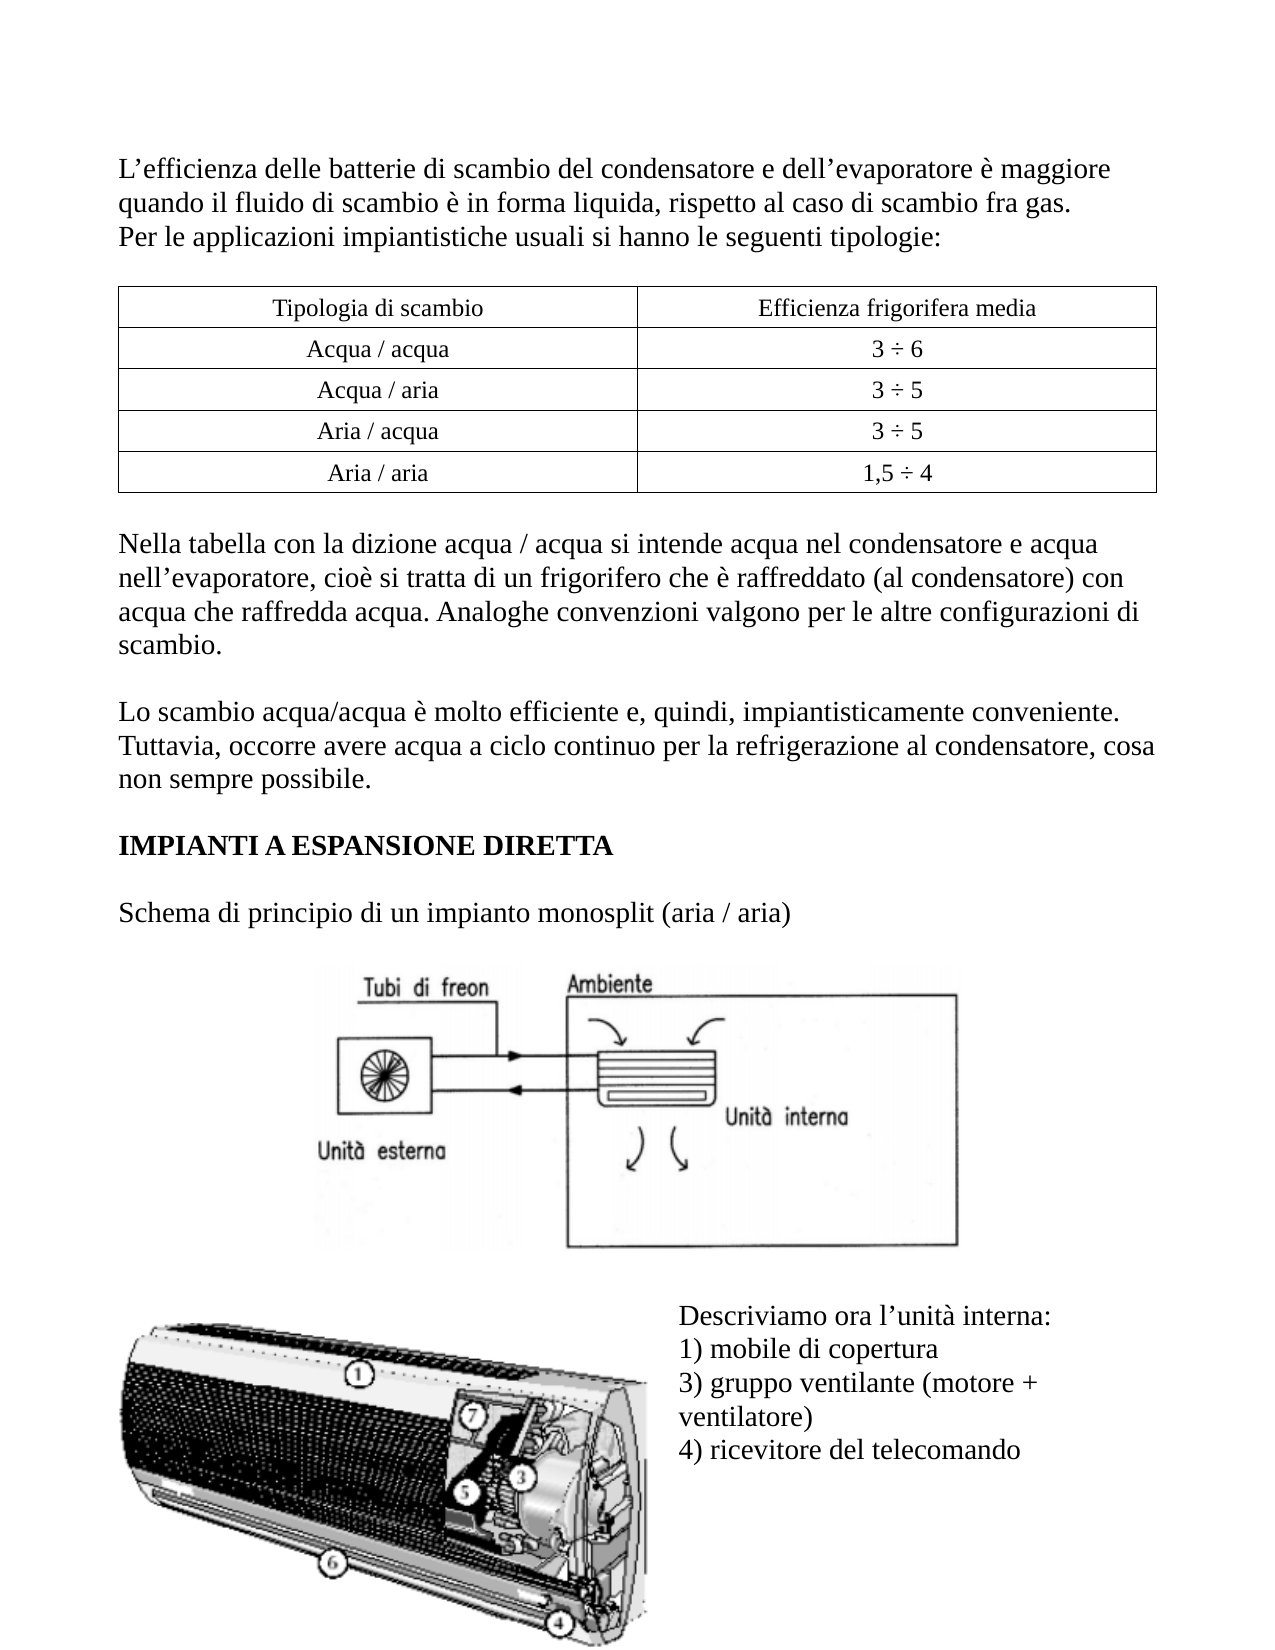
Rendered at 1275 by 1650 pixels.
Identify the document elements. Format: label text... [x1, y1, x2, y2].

text Descriviamo ora l’unità interna: [118, 1298, 1157, 1332]
text 3) gruppo ventilante (motore + ventilatore) [679, 1365, 1157, 1432]
table_cell 1,5 ÷ 4 [638, 452, 1156, 492]
text Nella tabella con la dizione acqua / acqua si intende acqua nel condensatore e acqua nell’evaporatore, cioè si tratta di un frigorifero che è raffreddato (al condensatore) con acqua che raffredda acqua. Analoghe convenzioni valgono per le altre configurazioni di scambio. [118, 527, 1157, 661]
text 4) ricevitore del telecomando [679, 1432, 1157, 1466]
text Schema di principio di un impianto monosplit (aria / aria) [118, 896, 1157, 929]
table_cell 3 ÷ 5 [638, 369, 1156, 409]
table_cell Aria / acqua [119, 411, 637, 451]
text Lo scambio acqua/acqua è molto efficiente e, quindi, impiantisticamente conveniente. Tuttavia, occorre avere acqua a ciclo continuo per la refrigerazione al condensatore, cosa non sempre possibile. [118, 694, 1157, 795]
table_cell 3 ÷ 6 [638, 328, 1156, 368]
text 1) mobile di copertura [679, 1332, 1157, 1365]
picture [300, 962, 976, 1263]
picture [115, 1323, 679, 1650]
text IMPIANTI A ESPANSIONE DIRETTA [118, 828, 1157, 862]
table_cell Acqua / acqua [119, 328, 637, 368]
table_cell Aria / aria [119, 452, 637, 492]
table_header Efficienza frigorifera media [638, 287, 1156, 327]
text Per le applicazioni impiantistiche usuali si hanno le seguenti tipologie: [118, 219, 1157, 252]
text L’efficienza delle batterie di scambio del condensatore e dell’evaporatore è maggiore quando il fluido di scambio è in forma liquida, rispetto al caso di scambio fra gas. [118, 152, 1157, 219]
table_cell 3 ÷ 5 [638, 411, 1156, 451]
table_cell Acqua / aria [119, 369, 637, 409]
table_header Tipologia di scambio [119, 287, 637, 327]
